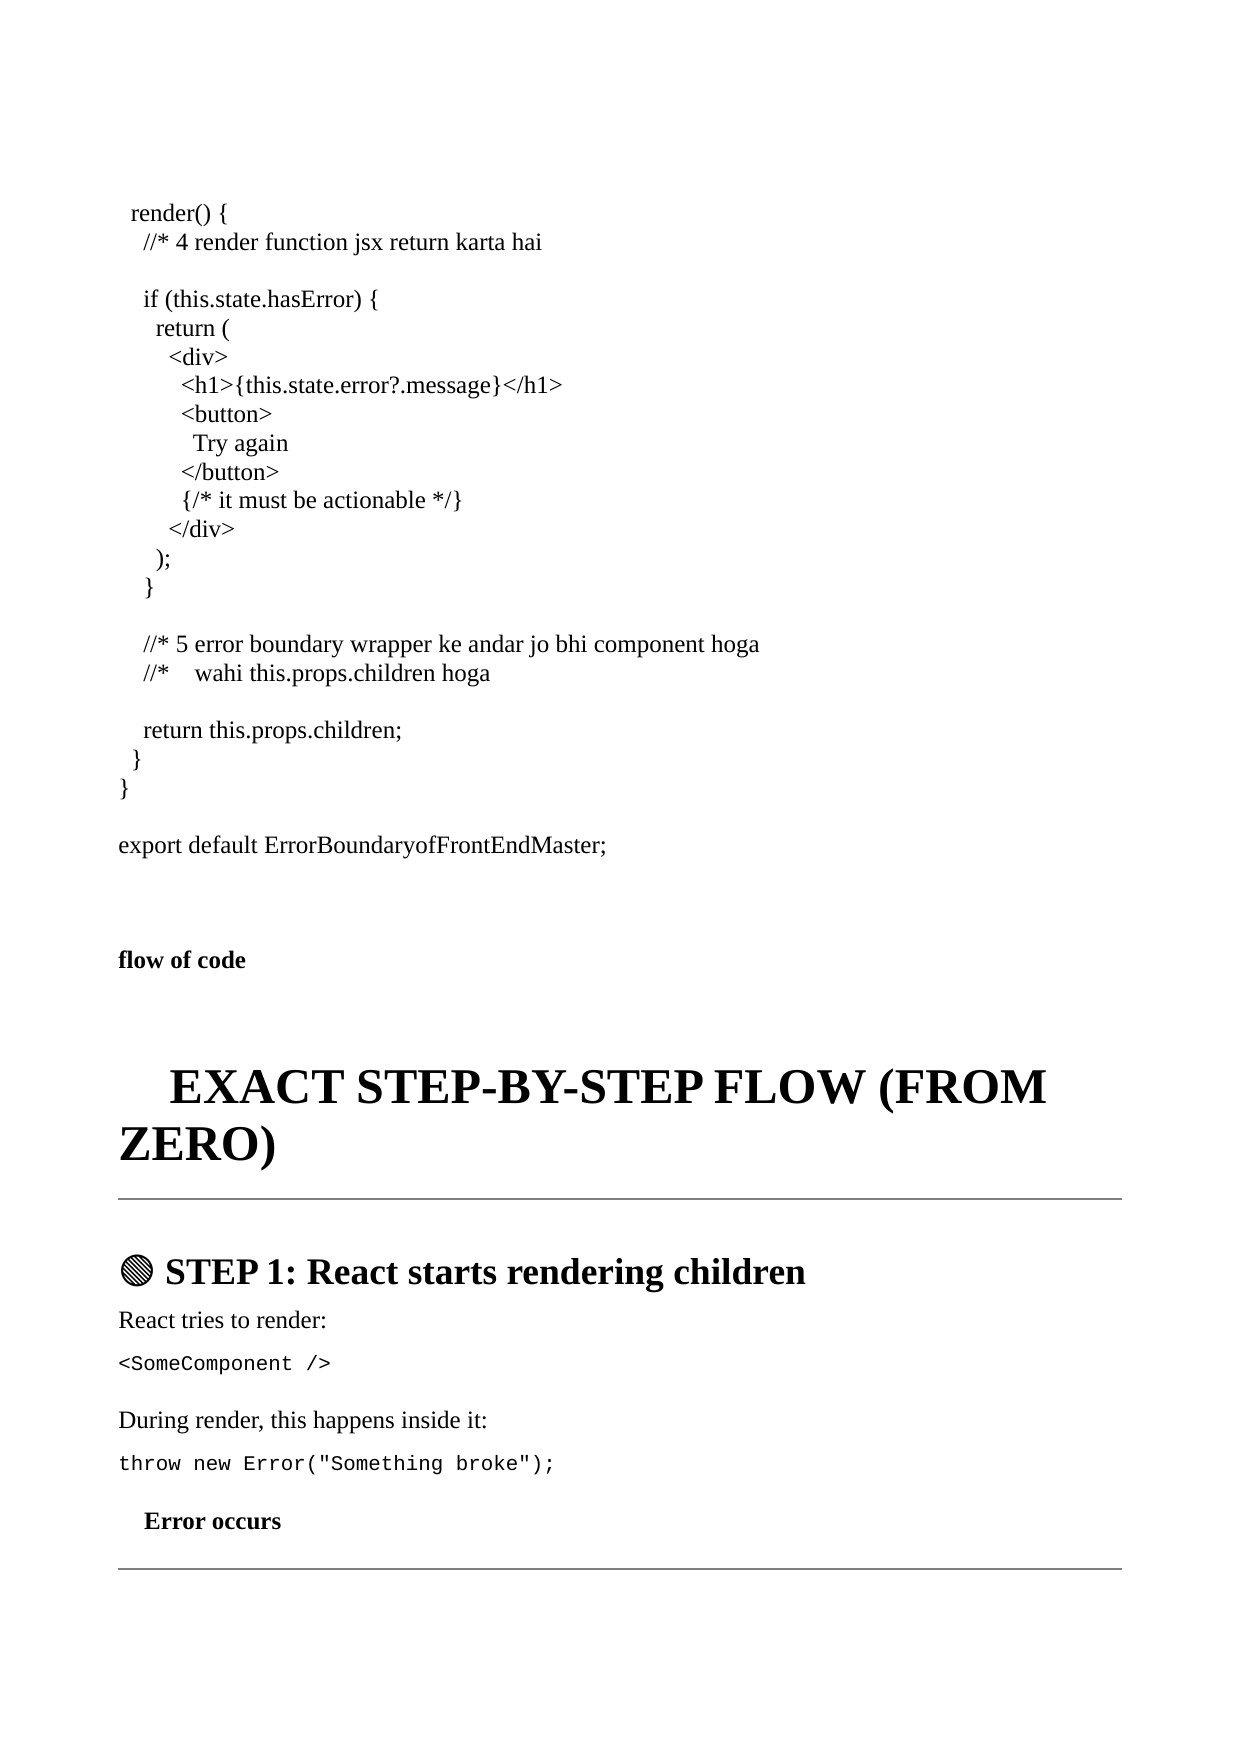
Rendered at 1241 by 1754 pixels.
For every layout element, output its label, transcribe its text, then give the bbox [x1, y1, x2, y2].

text } [118, 744, 1122, 773]
text <button> [118, 399, 1122, 428]
text render() { [118, 198, 1122, 227]
subtitle 🟢 STEP 1: React starts rendering children [118, 1249, 1122, 1292]
text } [118, 773, 1122, 802]
text export default ErrorBoundaryofFrontEndMaster; [118, 830, 1122, 859]
text <div> [118, 342, 1122, 370]
text //* 4 render function jsx return karta hai [118, 227, 1122, 255]
text <SomeComponent /> [118, 1352, 1122, 1376]
text {/* it must be actionable */} [118, 485, 1122, 514]
text 💥 Error occurs [118, 1506, 1122, 1535]
text Try again [118, 428, 1122, 457]
text return this.props.children; [118, 715, 1122, 744]
text </button> [118, 457, 1122, 485]
subtitle 🔥 EXACT STEP-BY-STEP FLOW (FROM ZERO) [118, 1057, 1122, 1172]
text React tries to render: [118, 1305, 1122, 1334]
text //* 5 error boundary wrapper ke andar jo bhi component hoga [118, 629, 1122, 658]
text ); [118, 543, 1122, 572]
text //* wahi this.props.children hoga [118, 658, 1122, 687]
text throw new Error("Something broke"); [118, 1453, 1122, 1477]
text if (this.state.hasError) { [118, 284, 1122, 313]
text During render, this happens inside it: [118, 1406, 1122, 1434]
text </div> [118, 514, 1122, 543]
text return ( [118, 313, 1122, 342]
text } [118, 572, 1122, 600]
text flow of code [118, 945, 1122, 974]
text <h1>{this.state.error?.message}</h1> [118, 370, 1122, 399]
